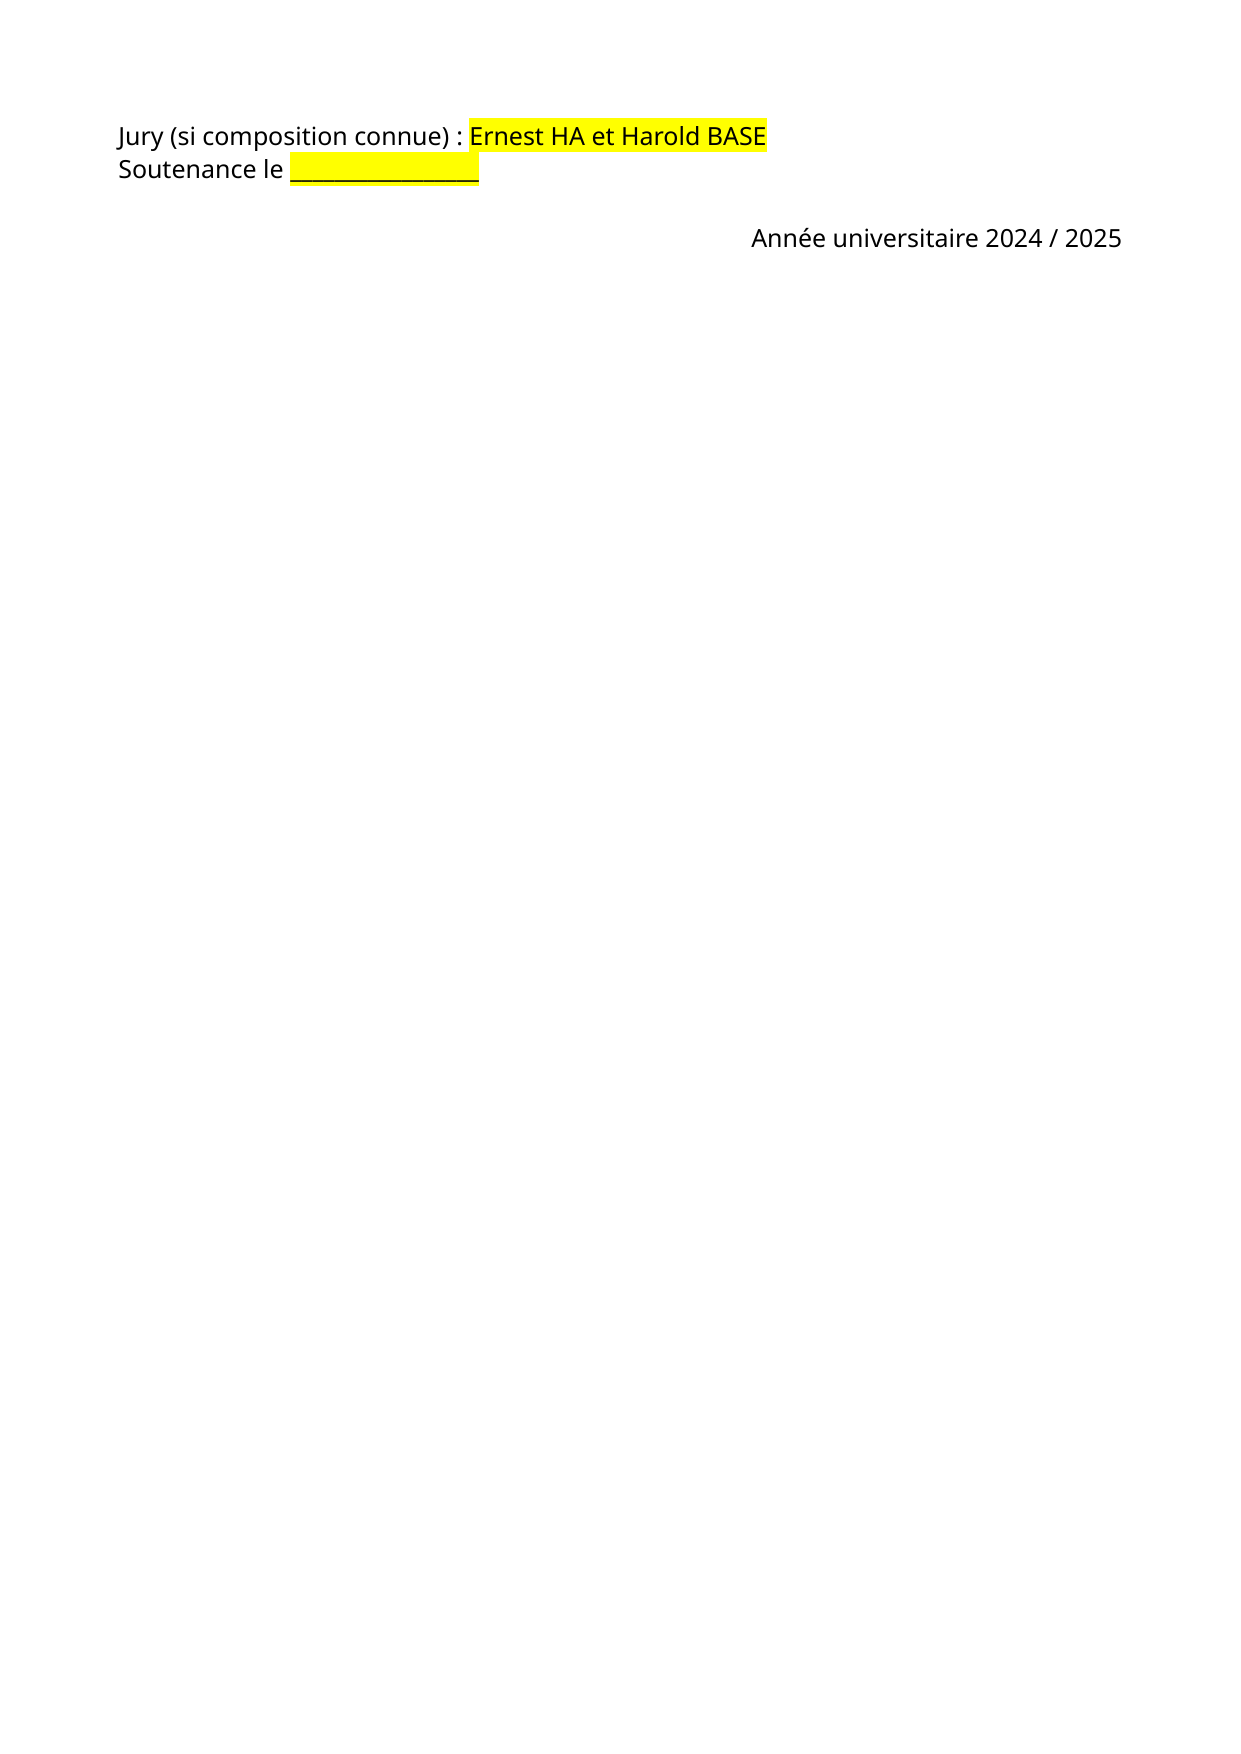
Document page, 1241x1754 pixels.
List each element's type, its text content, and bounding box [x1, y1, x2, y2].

text Jury (si composition connue) : Ernest HA et Harold BASE [118, 118, 1122, 152]
text Année universitaire 2024 / 2025 [118, 220, 1122, 254]
text Soutenance le _________________ [118, 152, 1122, 186]
